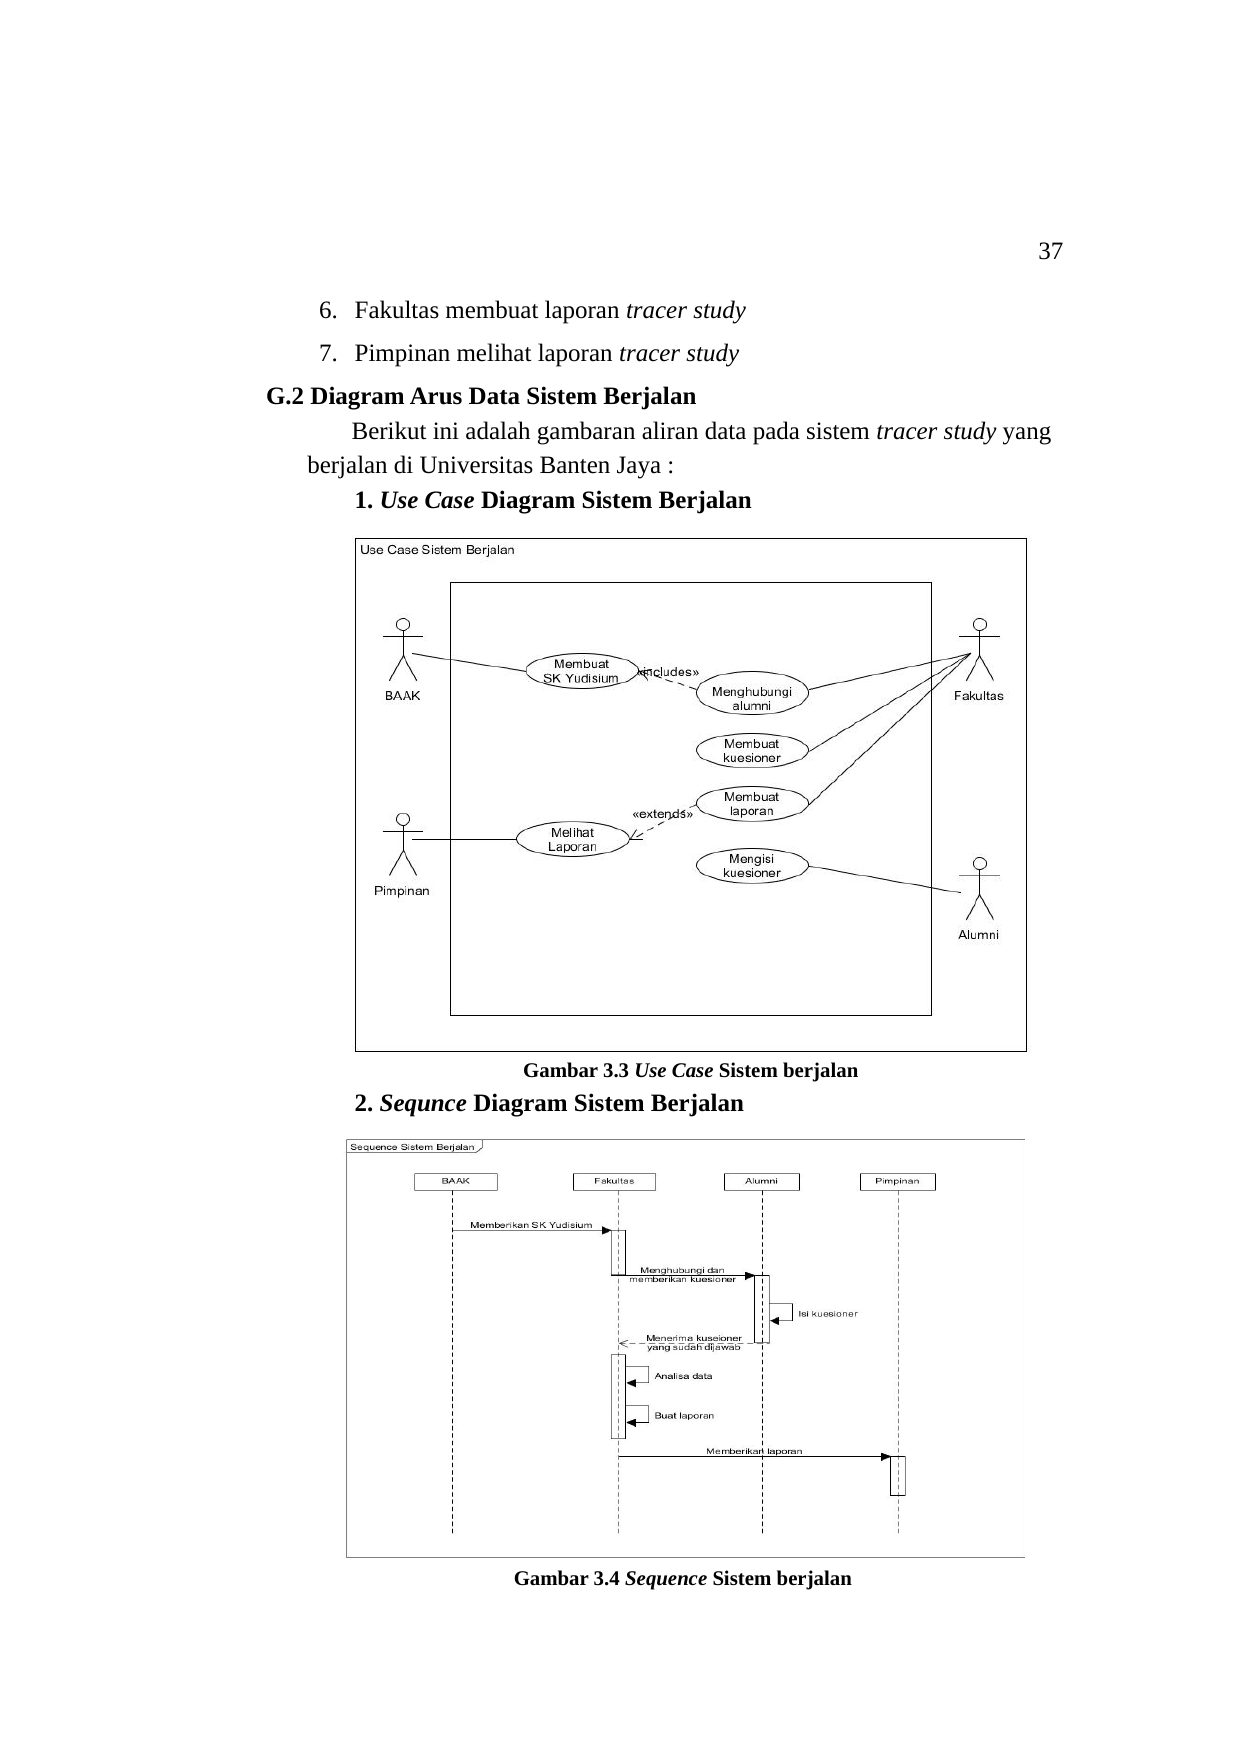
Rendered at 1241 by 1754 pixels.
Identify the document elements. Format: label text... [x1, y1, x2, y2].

picture [349, 535, 1032, 1053]
text G.2 Diagram Arus Data Sistem Berjalan [266, 381, 1063, 410]
list Fakultas membuat laporan tracer study [319, 295, 1063, 324]
text 1. Use Case Diagram Sistem Berjalan [354, 485, 1063, 514]
picture [340, 1136, 1025, 1561]
text Gambar 3.4 Sequence Sistem berjalan [340, 1561, 1025, 1590]
text [340, 1123, 1025, 1136]
list Pimpinan melihat laporan tracer study [319, 338, 1063, 367]
text Berikut ini adalah gambaran aliran data pada sistem tracer study yang berjalan di Universitas Banten Jaya : [307, 416, 1063, 479]
text 2. Sequnce Diagram Sistem Berjalan [350, 519, 1063, 1117]
text [340, 1590, 1025, 1601]
text Gambar 3.3 Use Case Sistem berjalan [350, 1053, 1031, 1082]
